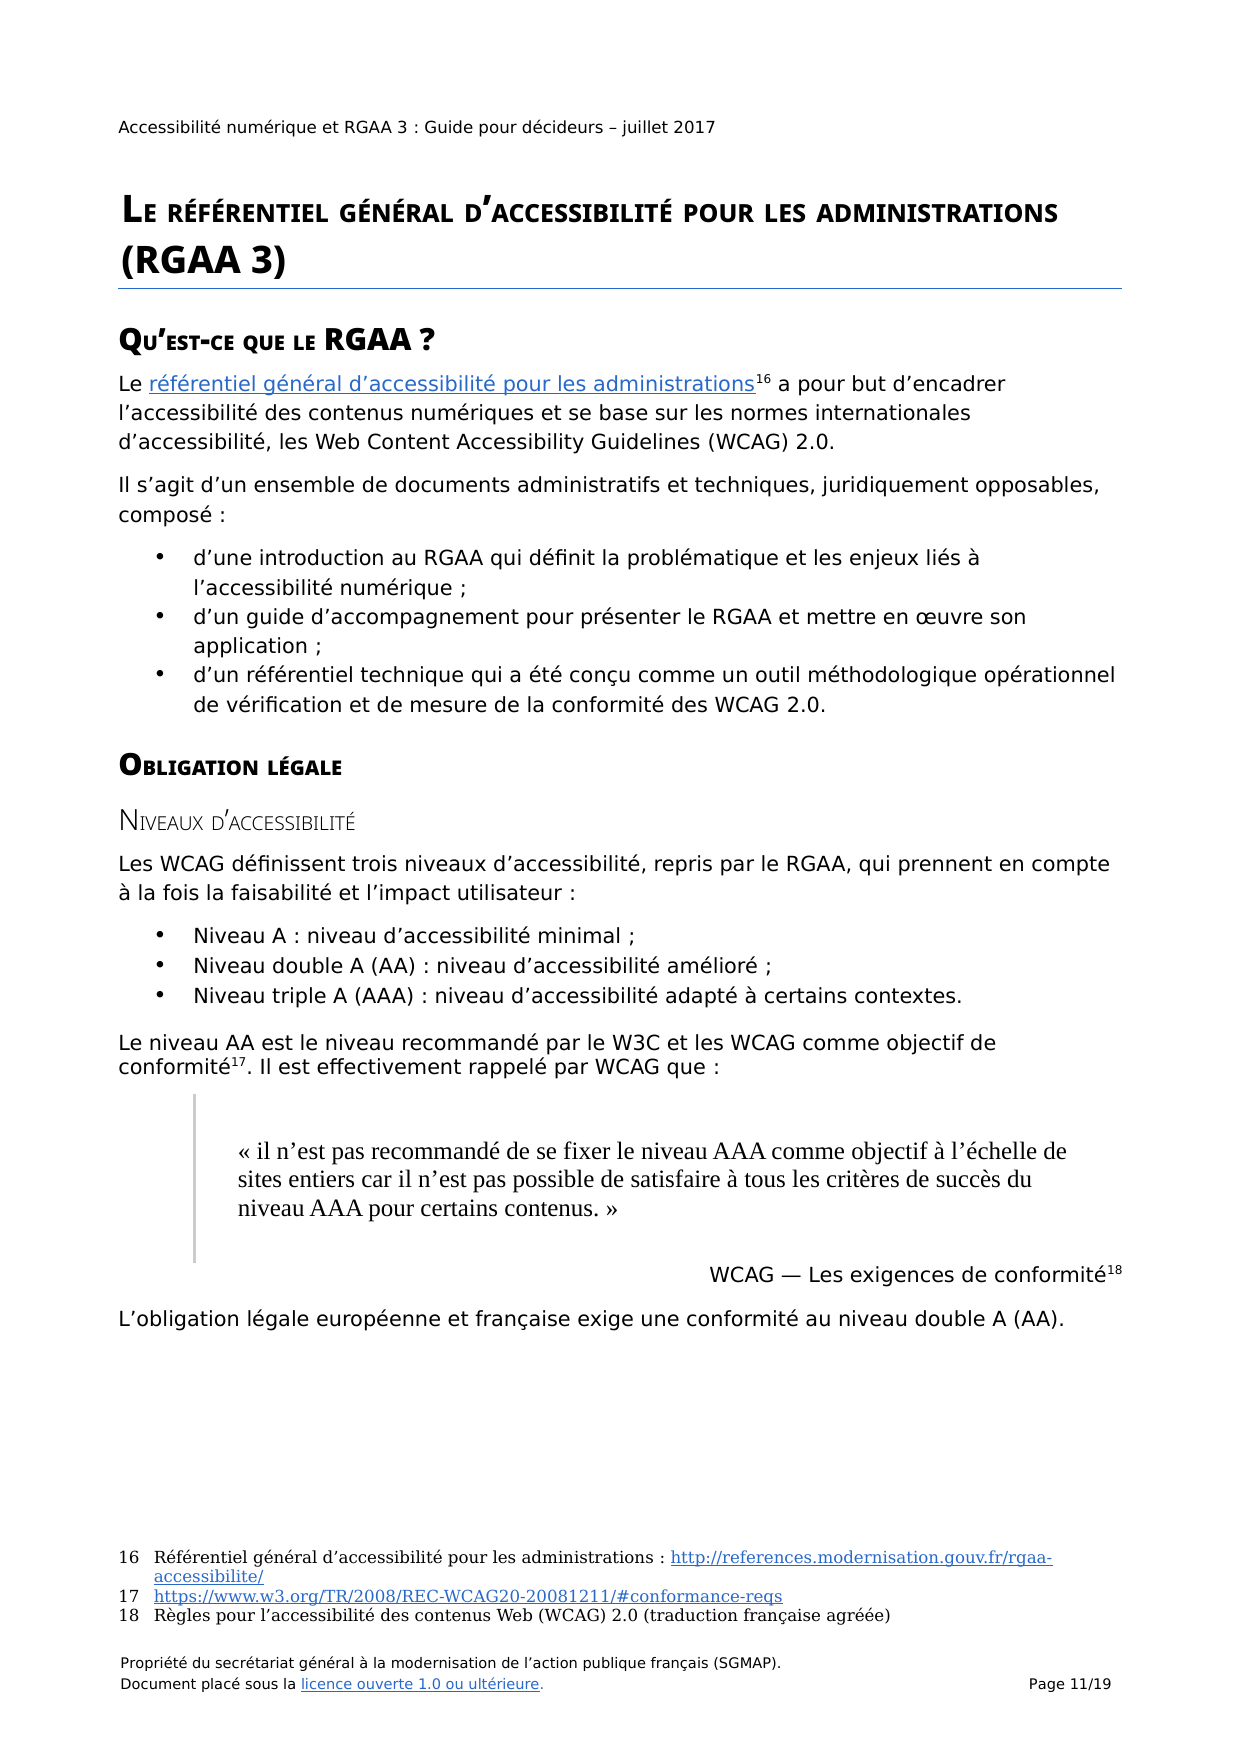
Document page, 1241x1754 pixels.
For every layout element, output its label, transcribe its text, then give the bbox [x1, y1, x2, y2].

text Il s’agit d’un ensemble de documents administratifs et techniques, juridiquement opposables, composé : [118, 473, 1122, 527]
list Niveau triple A (AAA) : niveau d’accessibilité adapté à certains contextes. [156, 984, 1122, 1008]
text Le référentiel général d’accessibilité pour les administrations a pour but d’encadrer l’accessibilité des contenus numériques et se base sur les normes internationales d’accessibilité, les Web Content Accessibility Guidelines (WCAG) 2.0. [118, 372, 1122, 454]
text Règles pour l’accessibilité des contenus Web (WCAG) 2.0 (traduction française agréée) [118, 1606, 1122, 1626]
text Référentiel général d’accessibilité pour les administrations : http://references.modernisation.gouv.fr/rgaa-accessibilite/ [118, 1548, 1122, 1587]
subtitle Qu’est-ce que le RGAA ? [118, 317, 1122, 359]
subtitle Obligation légale [118, 743, 1122, 785]
list d’un référentiel technique qui a été conçu comme un outil méthodologique opérationnel de vérification et de mesure de la conformité des WCAG 2.0. [156, 663, 1122, 717]
subtitle Niveaux d’accessibilité [118, 799, 1122, 839]
list Niveau double A (AA) : niveau d’accessibilité amélioré ; [156, 954, 1122, 979]
list Niveau A : niveau d’accessibilité minimal ; [156, 924, 1122, 949]
text WCAG — Les exigences de conformité [118, 1263, 1122, 1288]
list d’un guide d’accompagnement pour présenter le RGAA et mettre en œuvre son application ; [156, 605, 1122, 659]
list d’une introduction au RGAA qui définit la problématique et les enjeux liés à l’accessibilité numérique ; [156, 546, 1122, 600]
text « il n’est pas recommandé de se fixer le niveau AAA comme objectif à l’échelle de sites entiers car il n’est pas possible de satisfaire à tous les critères de succès du niveau AAA pour certains contenus. » [196, 1094, 1122, 1263]
text https://www.w3.org/TR/2008/REC-WCAG20-20081211/#conformance-reqs [118, 1587, 1122, 1606]
text L’obligation légale européenne et française exige une conformité au niveau double A (AA). [118, 1307, 1122, 1331]
text Le niveau AA est le niveau recommandé par le W3C et les WCAG comme objectif de conformité. Il est effectivement rappelé par WCAG que : [118, 1031, 1122, 1079]
text Les WCAG définissent trois niveaux d’accessibilité, repris par le RGAA, qui prennent en compte à la fois la faisabilité et l’impact utilisateur : [118, 852, 1122, 905]
subtitle Le référentiel général d’accessibilité pour les administrations (RGAA 3) [118, 179, 1122, 288]
